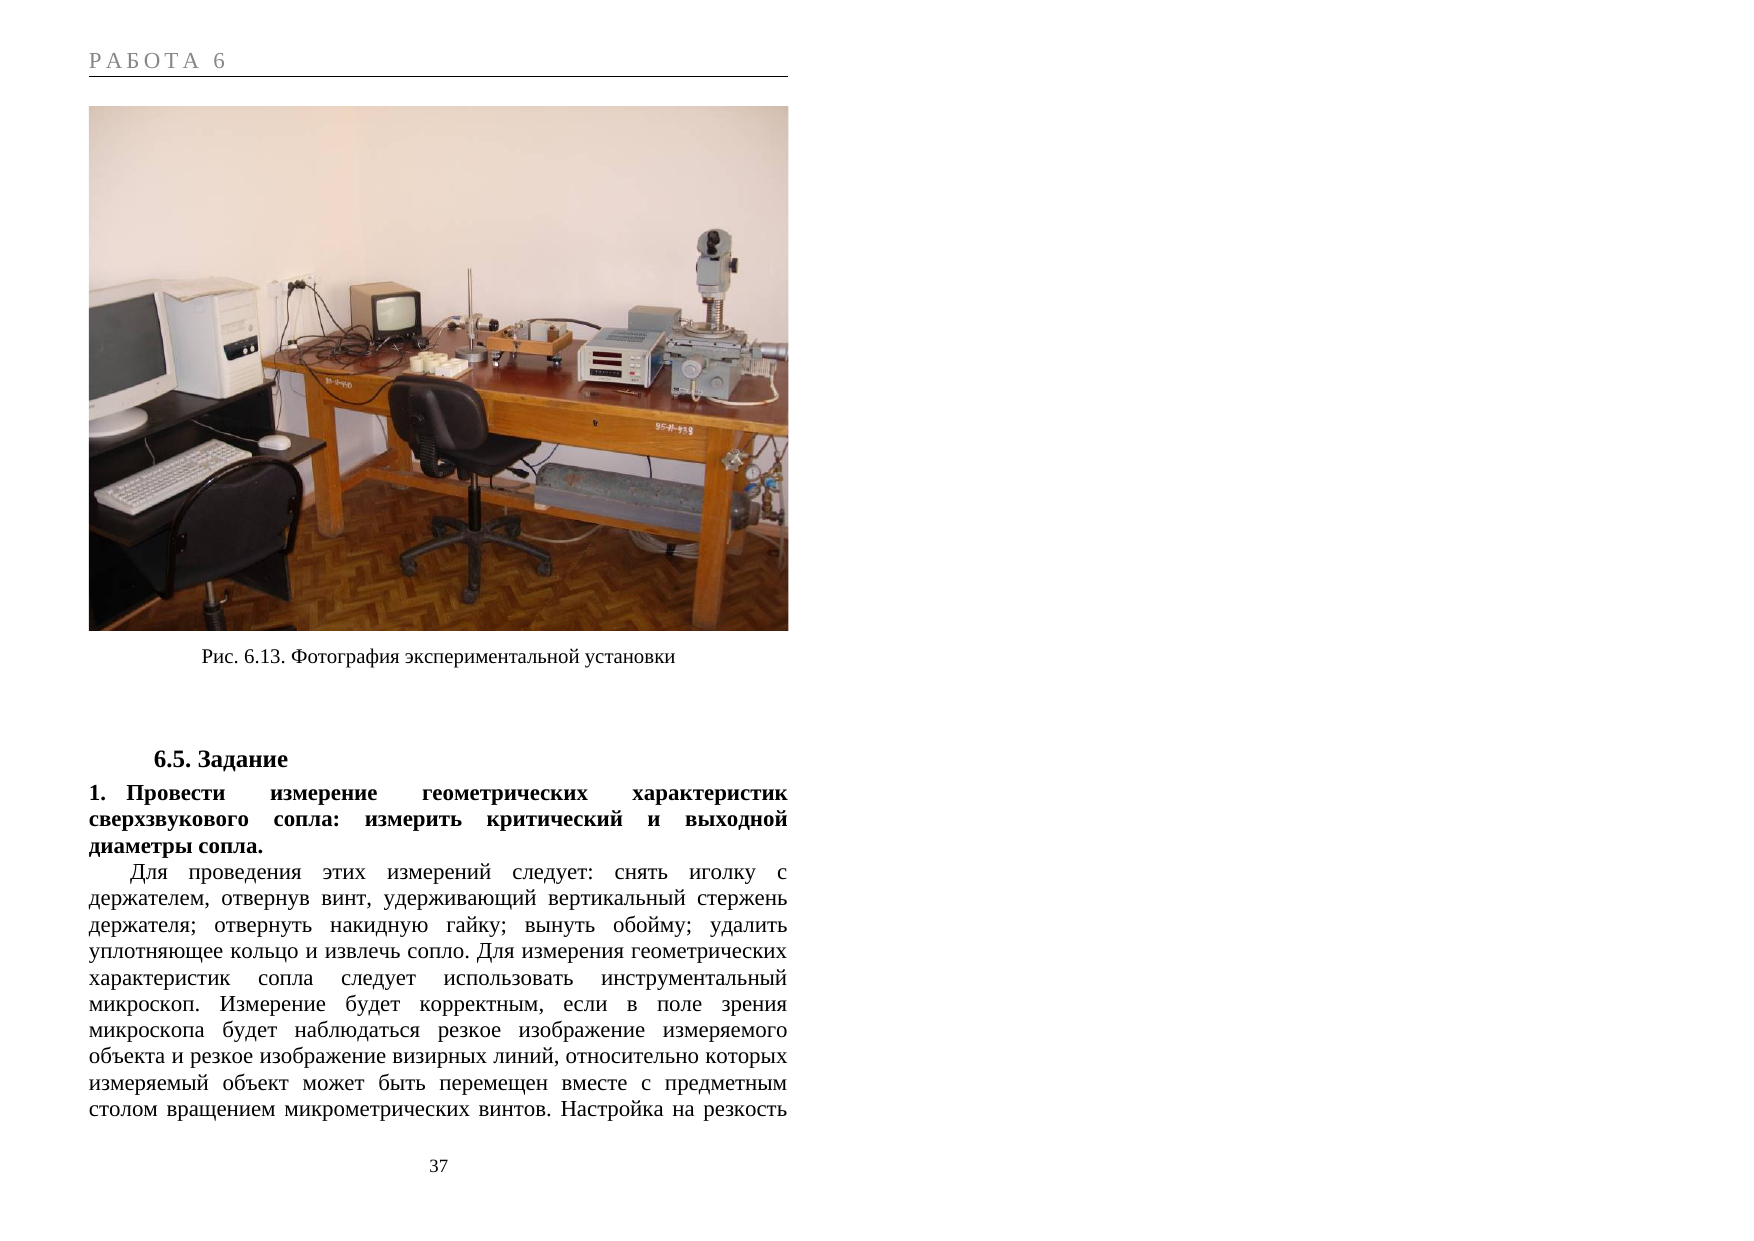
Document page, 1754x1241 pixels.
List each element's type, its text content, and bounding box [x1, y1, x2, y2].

picture [88, 106, 789, 631]
text Для проведения этих измерений следует: снять иголку с держателем, отвернув винт, удерживающий вертикальный стержень держателя; отвернуть накидную гайку; вынуть обойму; удалить уплотняющее кольцо и извлечь сопло. Для измерения геометрических характеристик сопла следует использовать инструментальный микроскоп. Измерение будет корректным, если в поле зрения микроскопа будет наблюдаться резкое изображение измеряемого объекта и резкое изображение визирных линий, относительно которых измеряемый объект может быть перемещен вместе с предметным столом вращением микрометрических винтов. Настройка на резкость [89, 858, 788, 1122]
list Провести измерение геометрических характеристик сверхзвукового сопла: измерить критический и выходной диаметры сопла. [89, 779, 788, 858]
text Рис. 6.13. Фотография экспериментальной установки [89, 644, 788, 668]
subtitle Задание [100, 744, 788, 773]
